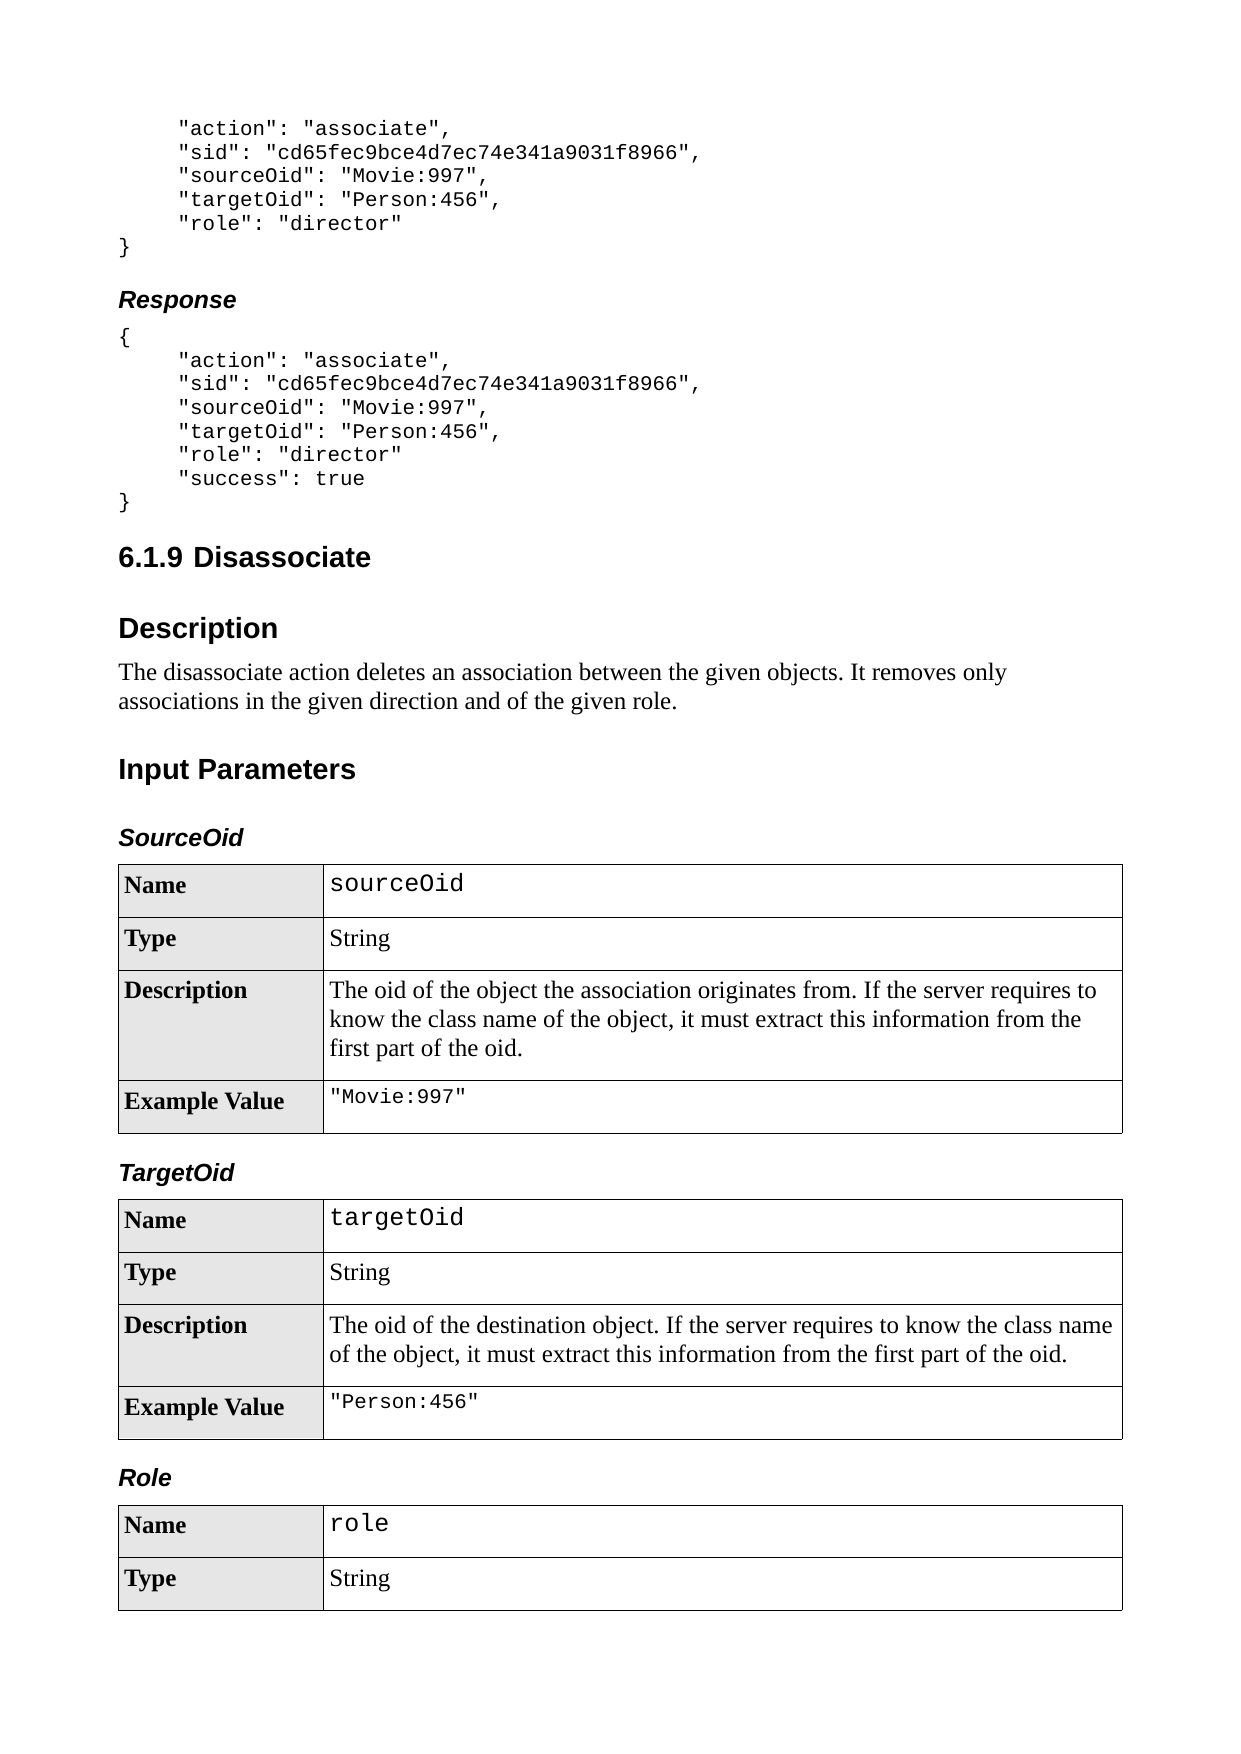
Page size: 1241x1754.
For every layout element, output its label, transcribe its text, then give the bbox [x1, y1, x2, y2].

table_cell Description [119, 1305, 323, 1386]
subtitle Disassociate [118, 540, 1122, 574]
text Role [118, 1463, 1122, 1492]
table_cell Type [119, 1253, 323, 1304]
text "success": true [118, 468, 1122, 492]
table_header targetOid [324, 1200, 1122, 1252]
text "action": "associate", [118, 350, 1122, 373]
table_cell The oid of the destination object. If the server requires to know the class name of the object, it must extract this information from the first part of the oid. [324, 1305, 1122, 1386]
text "sid": "cd65fec9bce4d7ec74e341a9031f8966", [118, 142, 1122, 165]
table_header Name [119, 865, 323, 917]
table_header sourceOid [324, 865, 1122, 917]
table_cell Example Value [119, 1387, 323, 1438]
table_cell Description [119, 971, 323, 1080]
table_header role [324, 1506, 1122, 1557]
table_cell Type [119, 1558, 323, 1610]
table_header Name [119, 1506, 323, 1557]
text "sid": "cd65fec9bce4d7ec74e341a9031f8966", [118, 373, 1122, 397]
text Description [118, 611, 1122, 645]
text TargetOid [118, 1158, 1122, 1186]
text The disassociate action deletes an association between the given objects. It removes only associations in the given direction and of the given role. [118, 657, 1122, 715]
table_cell Example Value [119, 1081, 323, 1133]
text "targetOid": "Person:456", [118, 421, 1122, 444]
text { [118, 326, 1122, 350]
table_cell The oid of the object the association originates from. If the server requires to know the class name of the object, it must extract this information from the first part of the oid. [324, 971, 1122, 1080]
text Input Parameters [118, 752, 1122, 786]
text } [118, 236, 1122, 260]
text } [118, 492, 1122, 515]
text Response [118, 285, 1122, 313]
table_cell Type [119, 918, 323, 970]
table_header Name [119, 1200, 323, 1252]
text "sourceOid": "Movie:997", [118, 397, 1122, 421]
text "targetOid": "Person:456", [118, 189, 1122, 213]
table_cell String [324, 1558, 1122, 1610]
text SourceOid [118, 823, 1122, 852]
table_cell String [324, 918, 1122, 970]
text "role": "director" [118, 213, 1122, 236]
text "role": "director" [118, 444, 1122, 468]
table_cell "Movie:997" [324, 1081, 1122, 1133]
text "sourceOid": "Movie:997", [118, 165, 1122, 189]
text "action": "associate", [118, 118, 1122, 142]
table_cell String [324, 1253, 1122, 1304]
table_cell "Person:456" [324, 1387, 1122, 1438]
